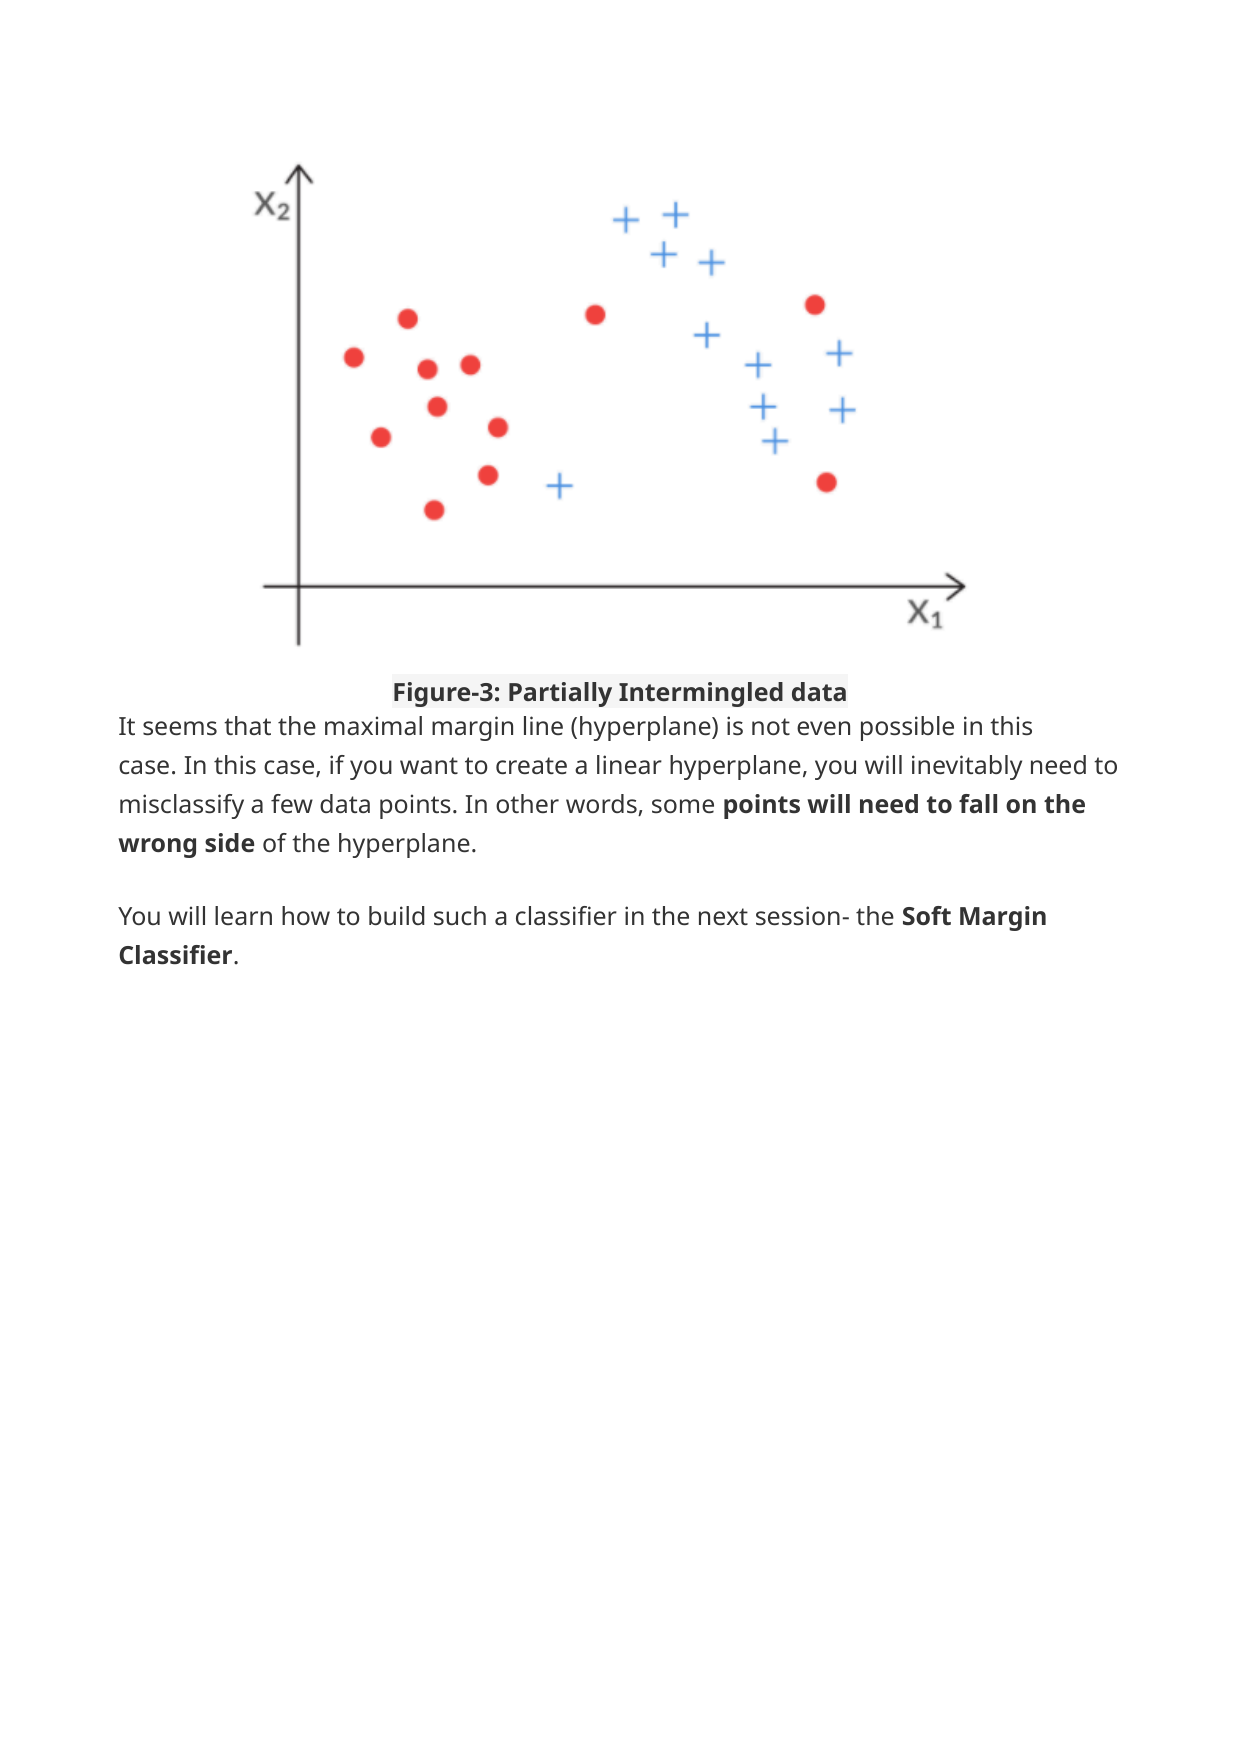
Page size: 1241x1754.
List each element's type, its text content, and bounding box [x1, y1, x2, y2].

text Figure-3: Partially Intermingled data [118, 674, 1122, 708]
text It seems that the maximal margin line (hyperplane) is not even possible in this case. In this case, if you want to create a linear hyperplane, you will inevitably need to misclassify a few data points. In other words, some points will need to fall on the wrong side of the hyperplane. [118, 708, 1122, 860]
text You will learn how to build such a classifier in the next session- the Soft Margin Classifier. [118, 898, 1122, 971]
